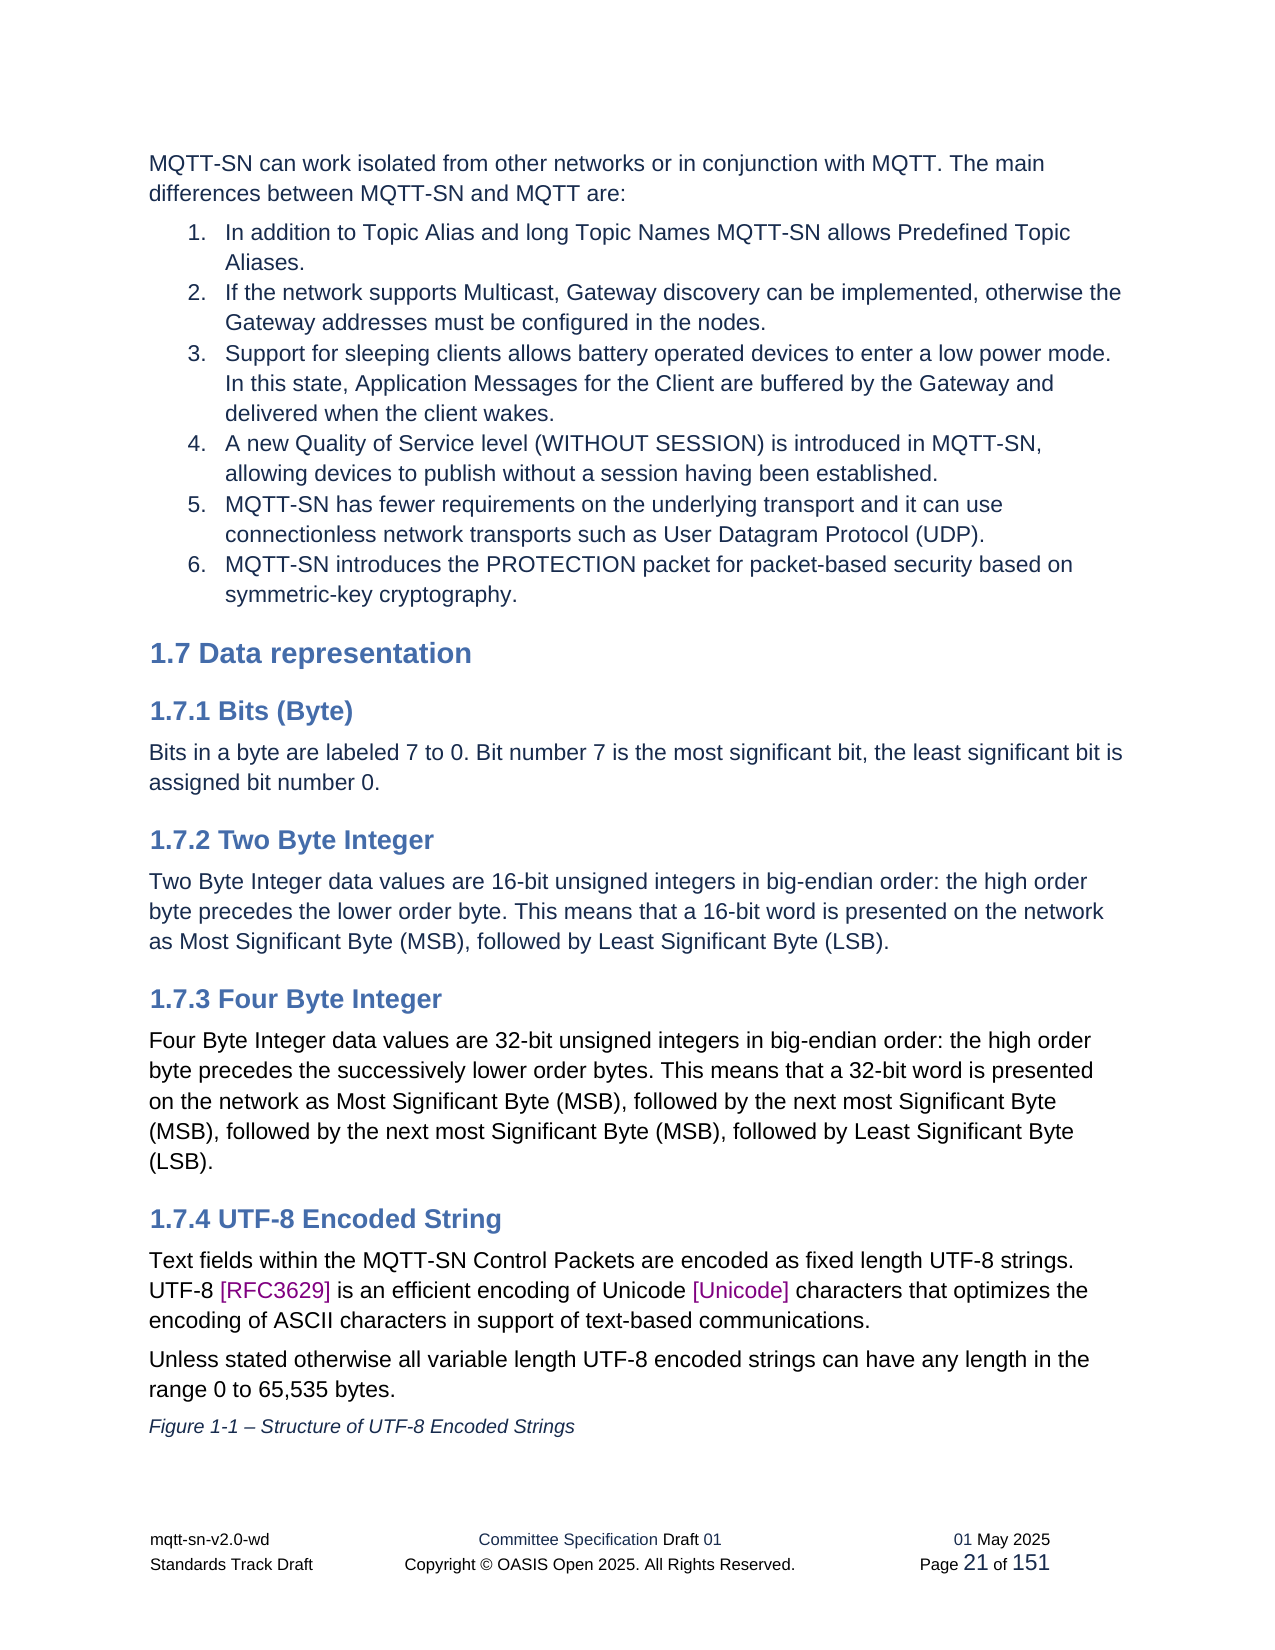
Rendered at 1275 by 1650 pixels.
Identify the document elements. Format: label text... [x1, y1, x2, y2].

subtitle 1.7.2 Two Byte Integer [150, 824, 1124, 855]
list In addition to Topic Alias and long Topic Names MQTT-SN allows Predefined Topic Aliases. [187, 219, 1124, 275]
list If the network supports Multicast, Gateway discovery can be implemented, otherwise the Gateway addresses must be configured in the nodes. [187, 279, 1124, 336]
text Four Byte Integer data values are 32-bit unsigned integers in big-endian order: the high order byte precedes the successively lower order bytes. This means that a 32-bit word is presented on the network as Most Significant Byte (MSB), followed by the next most Significant Byte (MSB), followed by the next most Significant Byte (MSB), followed by Least Significant Byte (LSB). [148, 1027, 1124, 1174]
text Unless stated otherwise all variable length UTF-8 encoded strings can have any length in the range 0 to 65,535 bytes. [148, 1346, 1124, 1403]
text Bits in a byte are labeled 7 to 0. Bit number 7 is the most significant bit, the least significant bit is assigned bit number 0. [148, 739, 1124, 795]
subtitle 1.7 Data representation [150, 636, 1124, 670]
subtitle 1.7.4 UTF-8 Encoded String [150, 1203, 1124, 1234]
list MQTT-SN has fewer requirements on the underlying transport and it can use connectionless network transports such as User Datagram Protocol (UDP). [187, 491, 1124, 547]
text MQTT-SN can work isolated from other networks or in conjunction with MQTT. The main differences between MQTT-SN and MQTT are: [148, 150, 1124, 207]
subtitle 1.7.1 Bits (Byte) [150, 695, 1124, 726]
list A new Quality of Service level (WITHOUT SESSION) is introduced in MQTT-SN, allowing devices to publish without a session having been established. [187, 430, 1124, 487]
subtitle 1.7.3 Four Byte Integer [150, 983, 1124, 1015]
list Support for sleeping clients allows battery operated devices to enter a low power mode. In this state, Application Messages for the Client are buffered by the Gateway and delivered when the client wakes. [187, 339, 1124, 426]
text Figure 1-1 – Structure of UTF-8 Encoded Strings [148, 1415, 1124, 1437]
text Text fields within the MQTT-SN Control Packets are encoded as fixed length UTF-8 strings. UTF-8 [RFC3629] is an efficient encoding of Unicode [Unicode] characters that optimizes the encoding of ASCII characters in support of text-based communications. [148, 1247, 1124, 1334]
text Two Byte Integer data values are 16-bit unsigned integers in big-endian order: the high order byte precedes the lower order byte. This means that a 16-bit word is presented on the network as Most Significant Byte (MSB), followed by Least Significant Byte (LSB). [148, 868, 1124, 955]
list MQTT-SN introduces the PROTECTION packet for packet-based security based on symmetric-key cryptography. [187, 551, 1124, 608]
